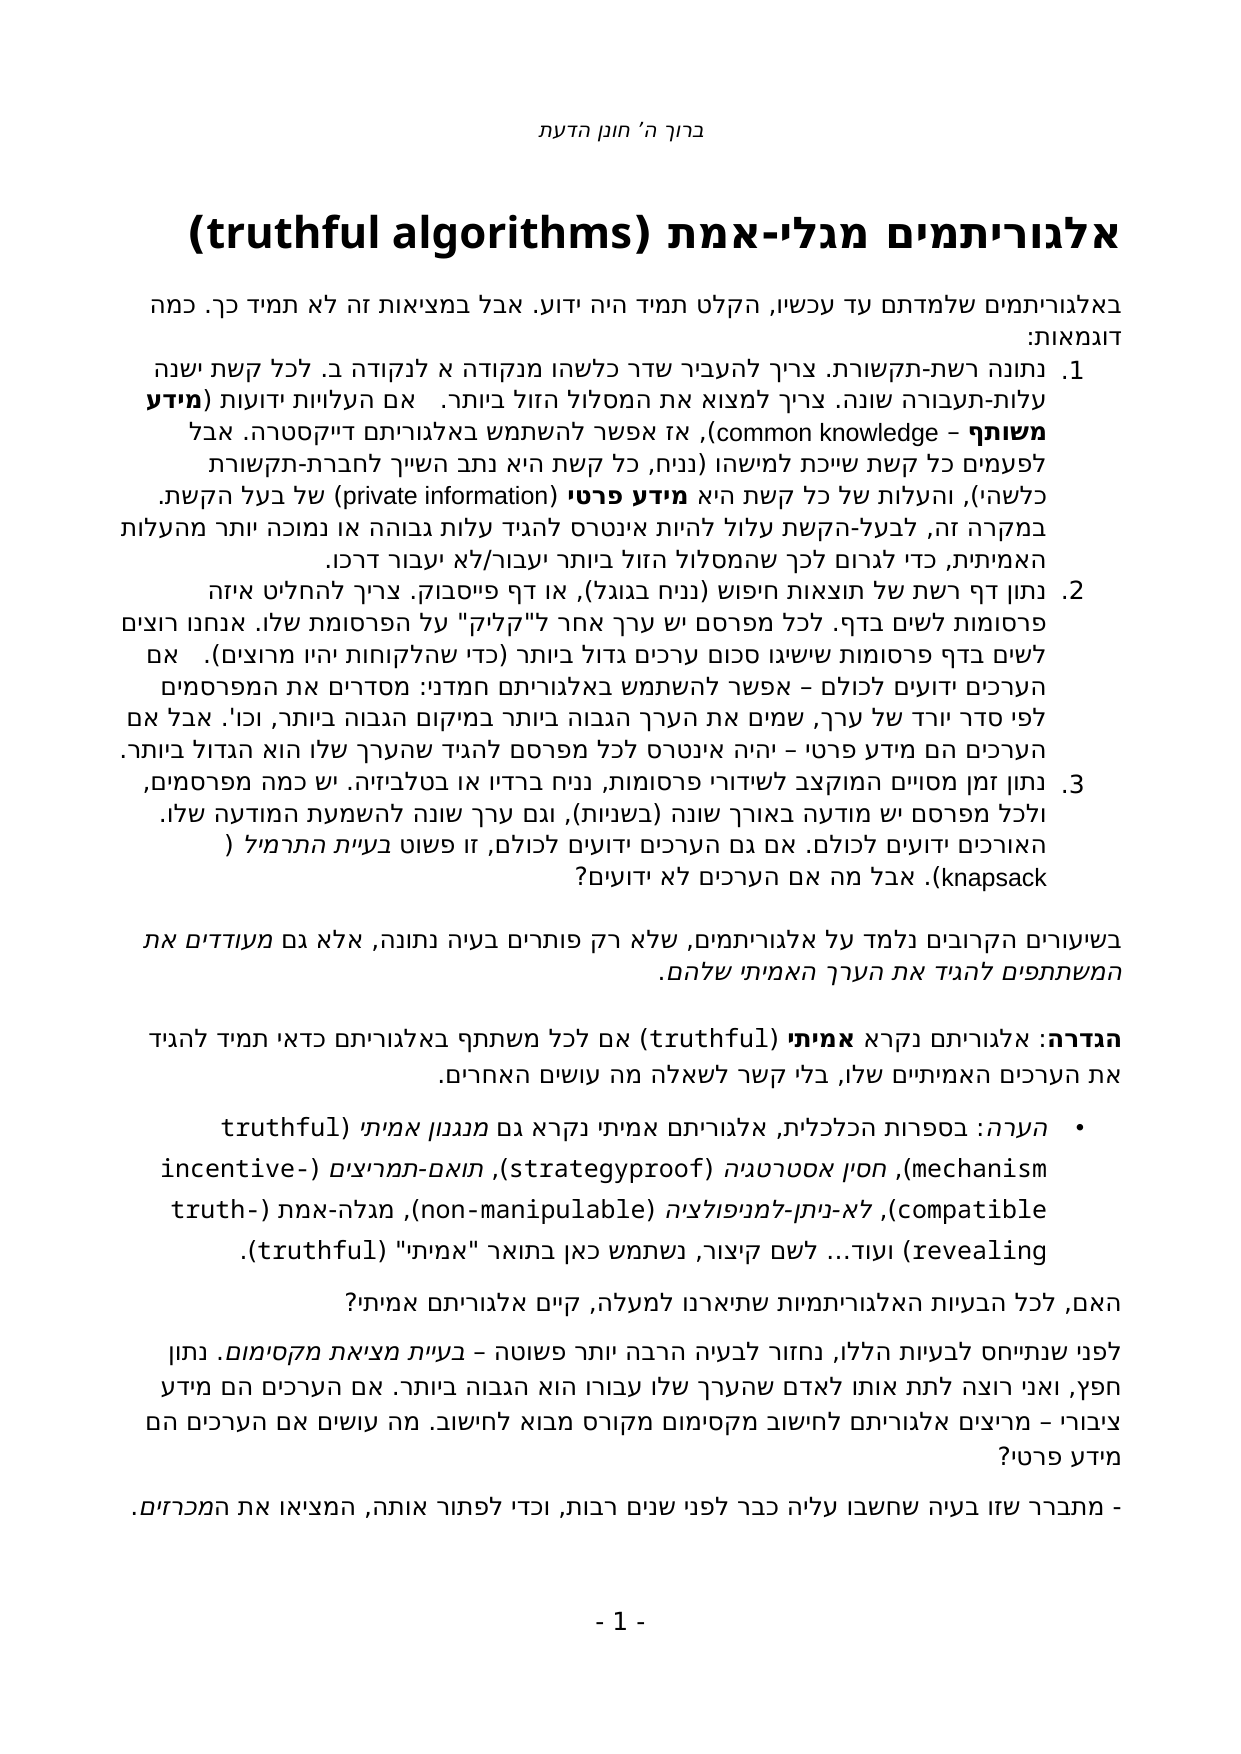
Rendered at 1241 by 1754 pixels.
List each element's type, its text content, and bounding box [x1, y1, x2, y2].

list נתון זמן מסויים המוקצב לשידורי פרסומות, נניח ברדיו או בטלביזיה. יש כמה מפרסמים, ולכל מפרסם יש מודעה באורך שונה (בשניות), וגם ערך שונה להשמעת המודעה שלו. האורכים ידועים לכולם. אם גם הערכים ידועים לכולם, זו פשוט בעיית התרמיל (knapsack). אבל מה אם הערכים לא ידועים? [118, 767, 1084, 894]
text בשיעורים הקרובים נלמד על אלגוריתמים, שלא רק פותרים בעיה נתונה, אלא גם מעודדים את המשתתפים להגיד את הערך האמיתי שלהם. [118, 926, 1122, 989]
text לפני שנתייחס לבעיות הללו, נחזור לבעיה הרבה יותר פשוטה – בעיית מציאת מקסימום. נתון חפץ, ואני רוצה לתת אותו לאדם שהערך שלו עבורו הוא הגבוה ביותר. אם הערכים הם מידע ציבורי – מריצים אלגוריתם לחישוב מקסימום מקורס מבוא לחישוב. מה עושים אם הערכים הם מידע פרטי? [118, 1337, 1122, 1472]
list הערה: בספרות הכלכלית, אלגוריתם אמיתי נקרא גם מנגנון אמיתי (truthful mechanism), חסין אסטרטגיה (strategyproof), תואם-תמריצים (incentive-compatible), לא-ניתן-למניפולציה (non-manipulable), מגלה-אמת (truth-revealing) ועוד… לשם קיצור, נשתמש כאן בתואר "אמיתי" (truthful). [118, 1110, 1084, 1266]
text באלגוריתמים שלמדתם עד עכשיו, הקלט תמיד היה ידוע. אבל במציאות זה לא תמיד כך. כמה דוגמאות: [118, 290, 1122, 354]
text האם, לכל הבעיות האלגוריתמיות שתיארנו למעלה, קיים אלגוריתם אמיתי? [118, 1288, 1122, 1317]
text - מתברר שזו בעיה שחשבו עליה כבר לפני שנים רבות, וכדי לפתור אותה, המציאו את המכרזים. [118, 1492, 1122, 1521]
text הגדרה: אלגוריתם נקרא אמיתי (truthful) אם לכל משתתף באלגוריתם כדאי תמיד להגיד את הערכים האמיתיים שלו, בלי קשר לשאלה מה עושים האחרים. [118, 1020, 1122, 1089]
subtitle אלגוריתמים מגלי-אמת (truthful algorithms) [118, 201, 1122, 261]
list נתון דף רשת של תוצאות חיפוש (נניח בגוגל), או דף פייסבוק. צריך להחליט איזה פרסומות לשים בדף. לכל מפרסם יש ערך אחר ל"קליק" על הפרסומת שלו. אנחנו רוצים לשים בדף פרסומות שישיגו סכום ערכים גדול ביותר (כדי שהלקוחות יהיו מרוצים). אם הערכים ידועים לכולם – אפשר להשתמש באלגוריתם חמדני: מסדרים את המפרסמים לפי סדר יורד של ערך, שמים את הערך הגבוה ביותר במיקום הגבוה ביותר, וכו'. אבל אם הערכים הם מידע פרטי – יהיה אינטרס לכל מפרסם להגיד שהערך שלו הוא הגדול ביותר. [118, 577, 1084, 767]
list נתונה רשת-תקשורת. צריך להעביר שדר כלשהו מנקודה א לנקודה ב. לכל קשת ישנה עלות-תעבורה שונה. צריך למצוא את המסלול הזול ביותר. אם העלויות ידועות (מידע משותף – common knowledge), אז אפשר להשתמש באלגוריתם דייקסטרה. אבל לפעמים כל קשת שייכת למישהו (נניח, כל קשת היא נתב השייך לחברת-תקשורת כלשהי), והעלות של כל קשת היא מידע פרטי (private information) של בעל הקשת. במקרה זה, לבעל-הקשת עלול להיות אינטרס להגיד עלות גבוהה או נמוכה יותר מהעלות האמיתית, כדי לגרום לכך שהמסלול הזול ביותר יעבור/לא יעבור דרכו. [118, 354, 1084, 577]
